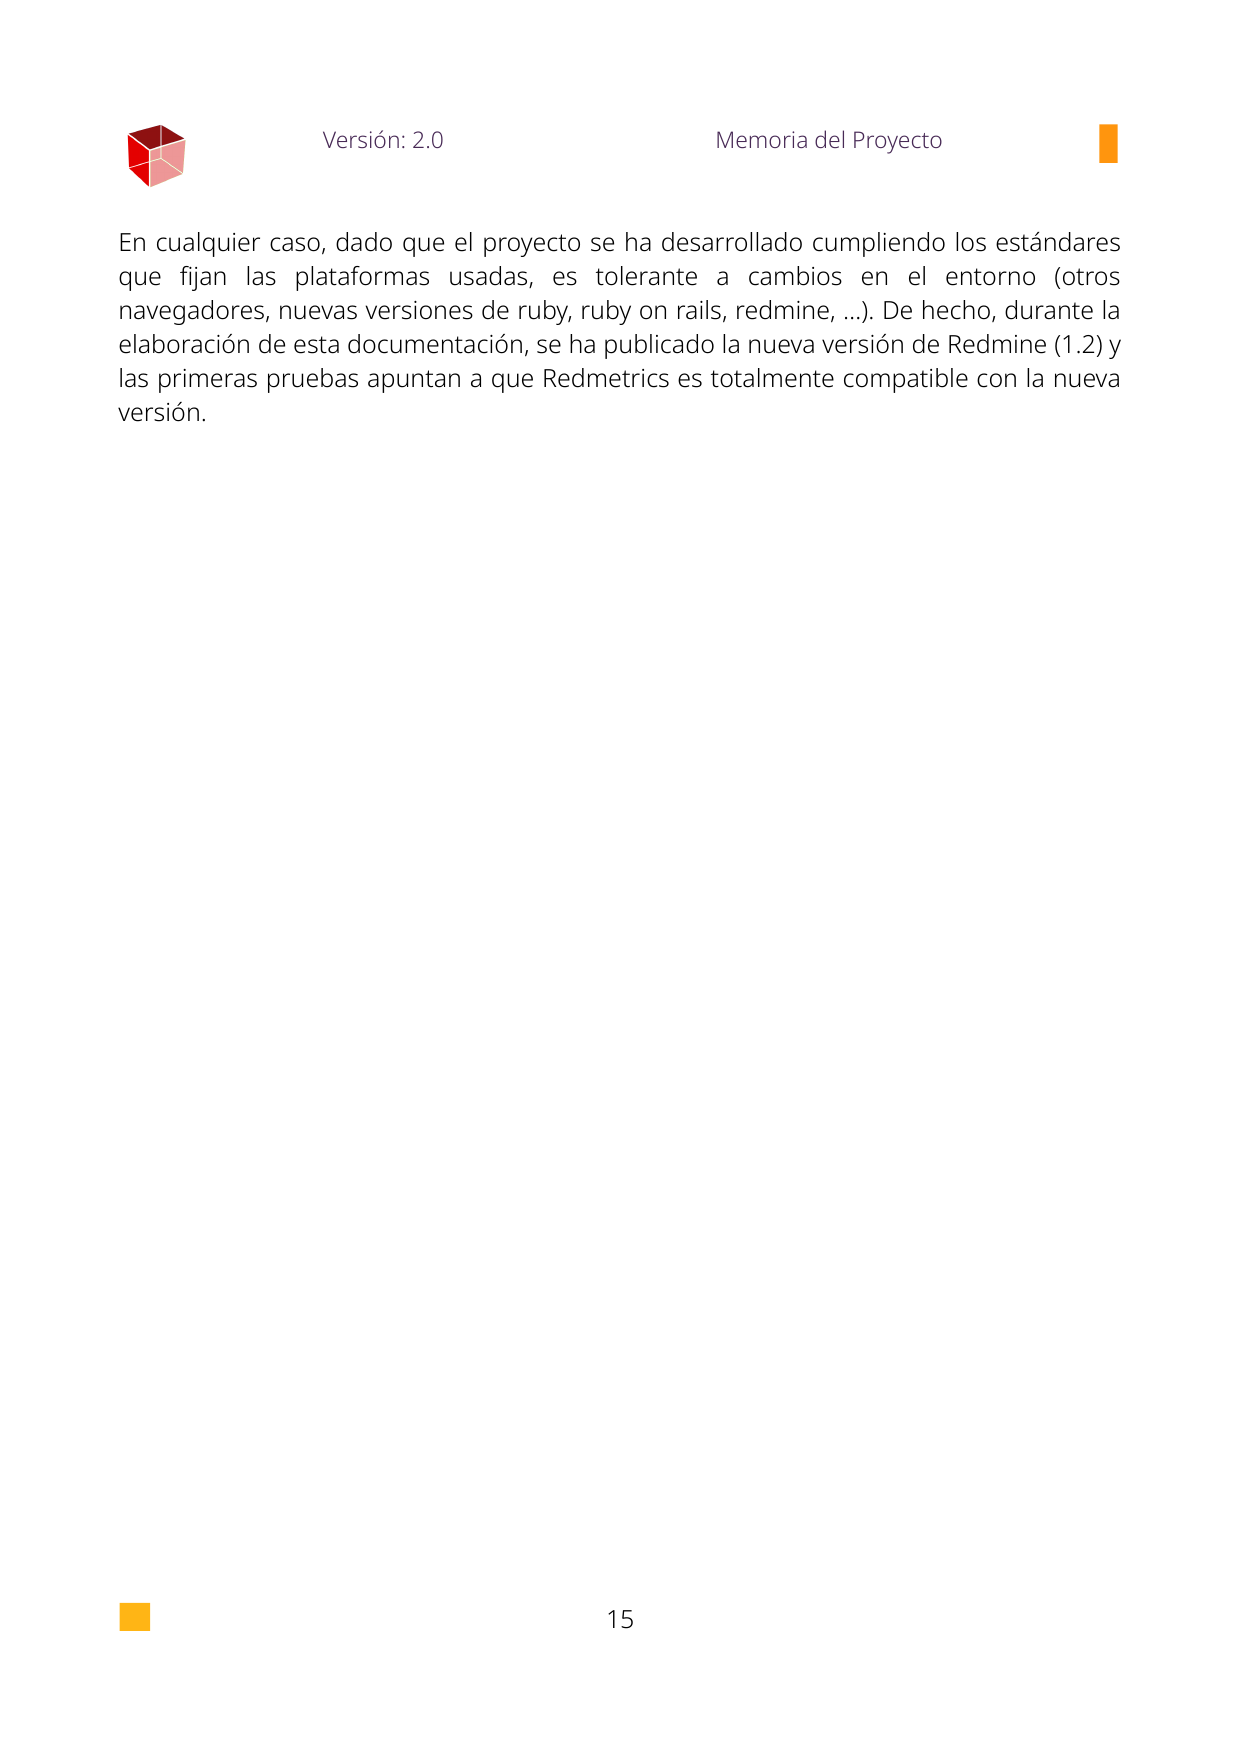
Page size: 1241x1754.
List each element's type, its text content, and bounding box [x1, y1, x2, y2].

picture [123, 123, 189, 189]
text En cualquier caso, dado que el proyecto se ha desarrollado cumpliendo los estándares que fijan las plataformas usadas, es tolerante a cambios en el entorno (otros navegadores, nuevas versiones de ruby, ruby on rails, redmine, …). De hecho, durante la elaboración de esta documentación, se ha publicado la nueva versión de Redmine (1.2) y las primeras pruebas apuntan a que Redmetrics es totalmente compatible con la nueva versión. [118, 225, 1122, 429]
